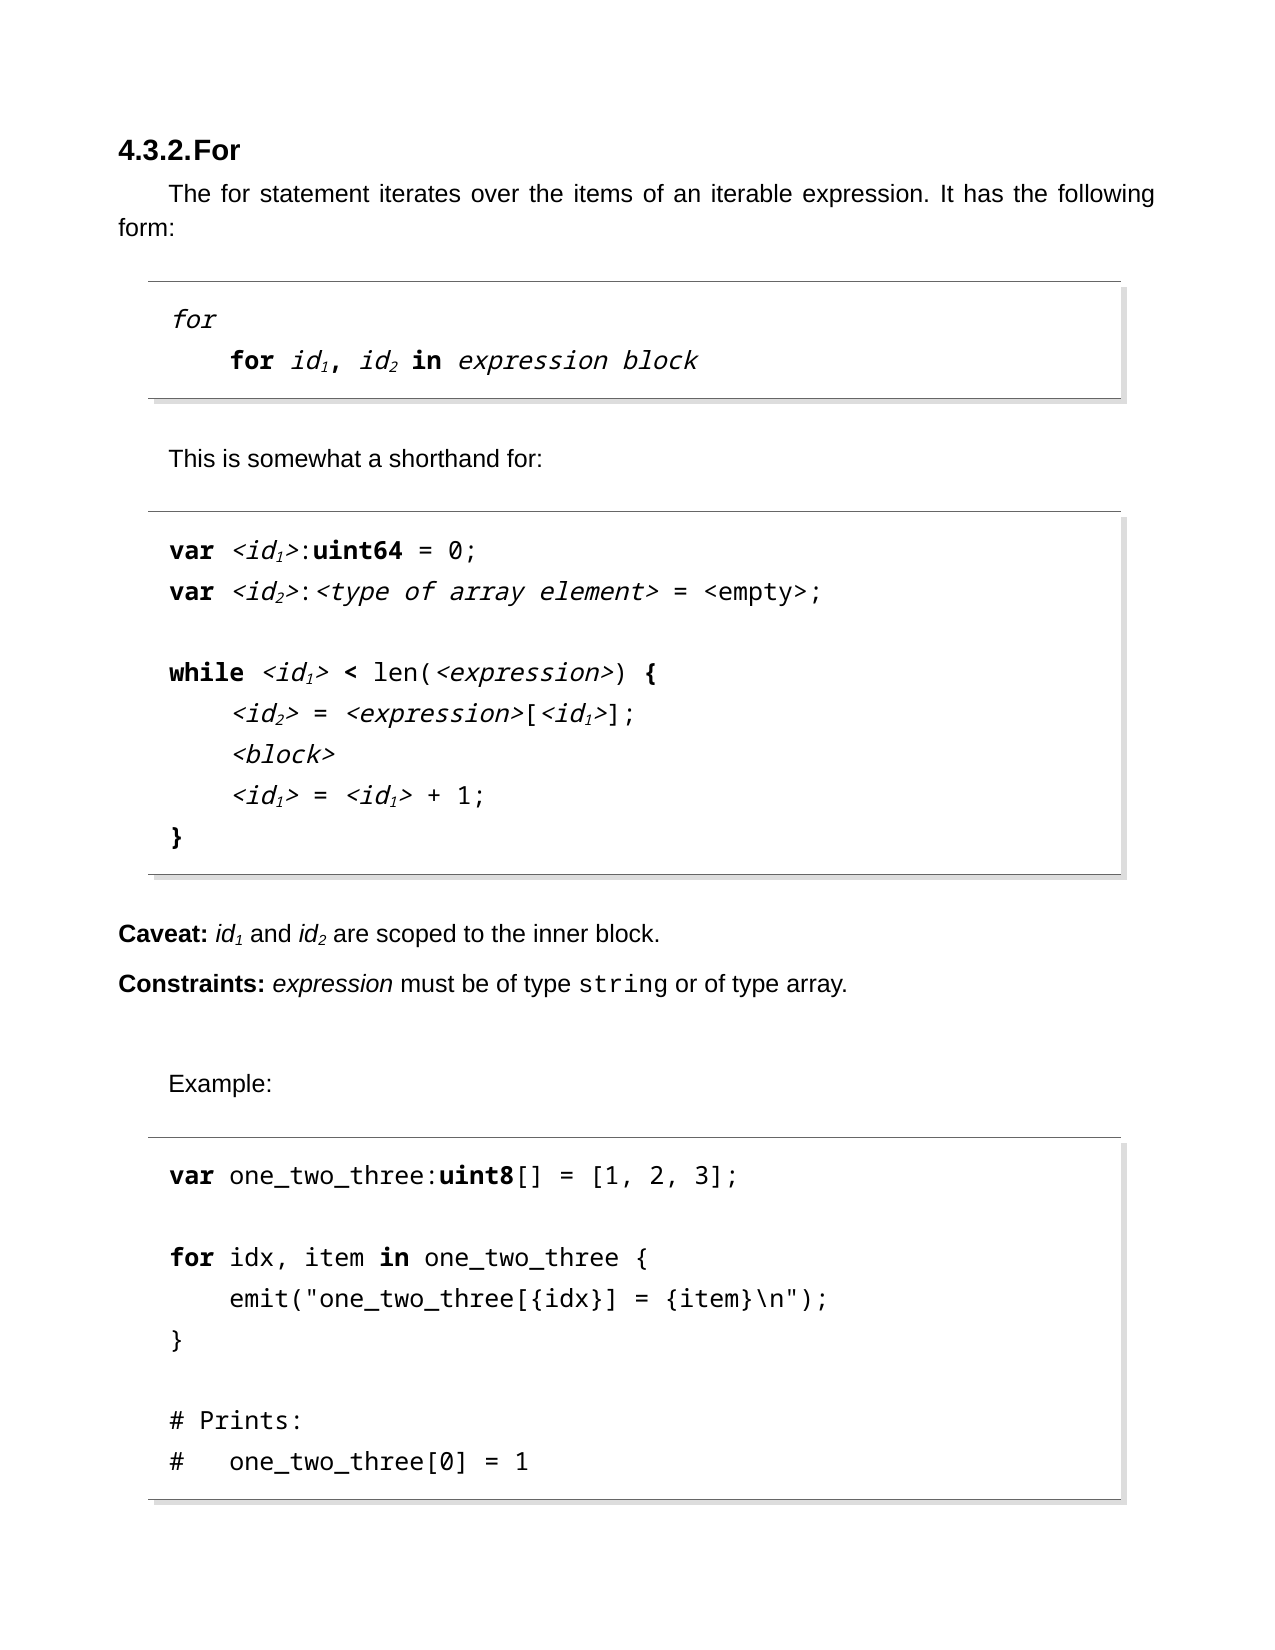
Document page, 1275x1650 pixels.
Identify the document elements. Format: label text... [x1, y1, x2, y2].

text emit("one_two_three[{idx}] = {item}\n"); [148, 1259, 1121, 1300]
text # one_two_three[0] = 1 [148, 1423, 1121, 1499]
text The for statement iterates over the items of an iterable expression. It has the following form: [118, 179, 1157, 242]
text } [148, 1300, 1121, 1355]
text while <id1> < len(<expression>) { [148, 634, 1121, 675]
text Example: [118, 1069, 1157, 1098]
text <id2> = <expression>[<id1>]; [148, 675, 1121, 716]
text var <id2>:<type of array element> = <empty>; [148, 552, 1121, 607]
text <id1> = <id1> + 1; [148, 756, 1121, 797]
subtitle For [118, 133, 1157, 166]
text <block> [148, 716, 1121, 756]
text var one_two_three:uint8[] = [1, 2, 3]; [148, 1138, 1121, 1192]
text } [148, 797, 1121, 874]
text # Prints: [148, 1382, 1121, 1423]
text for id1, id2 in expression block [148, 322, 1121, 398]
text var <id1>:uint64 = 0; [148, 512, 1121, 552]
text This is somewhat a shorthand for: [118, 444, 1157, 473]
text Constraints: expression must be of type string or of type array. [118, 968, 1157, 999]
text for idx, item in one_two_three { [148, 1218, 1121, 1259]
text for [148, 282, 1121, 322]
text Caveat: id1 and id2 are scoped to the inner block. [118, 919, 1157, 948]
